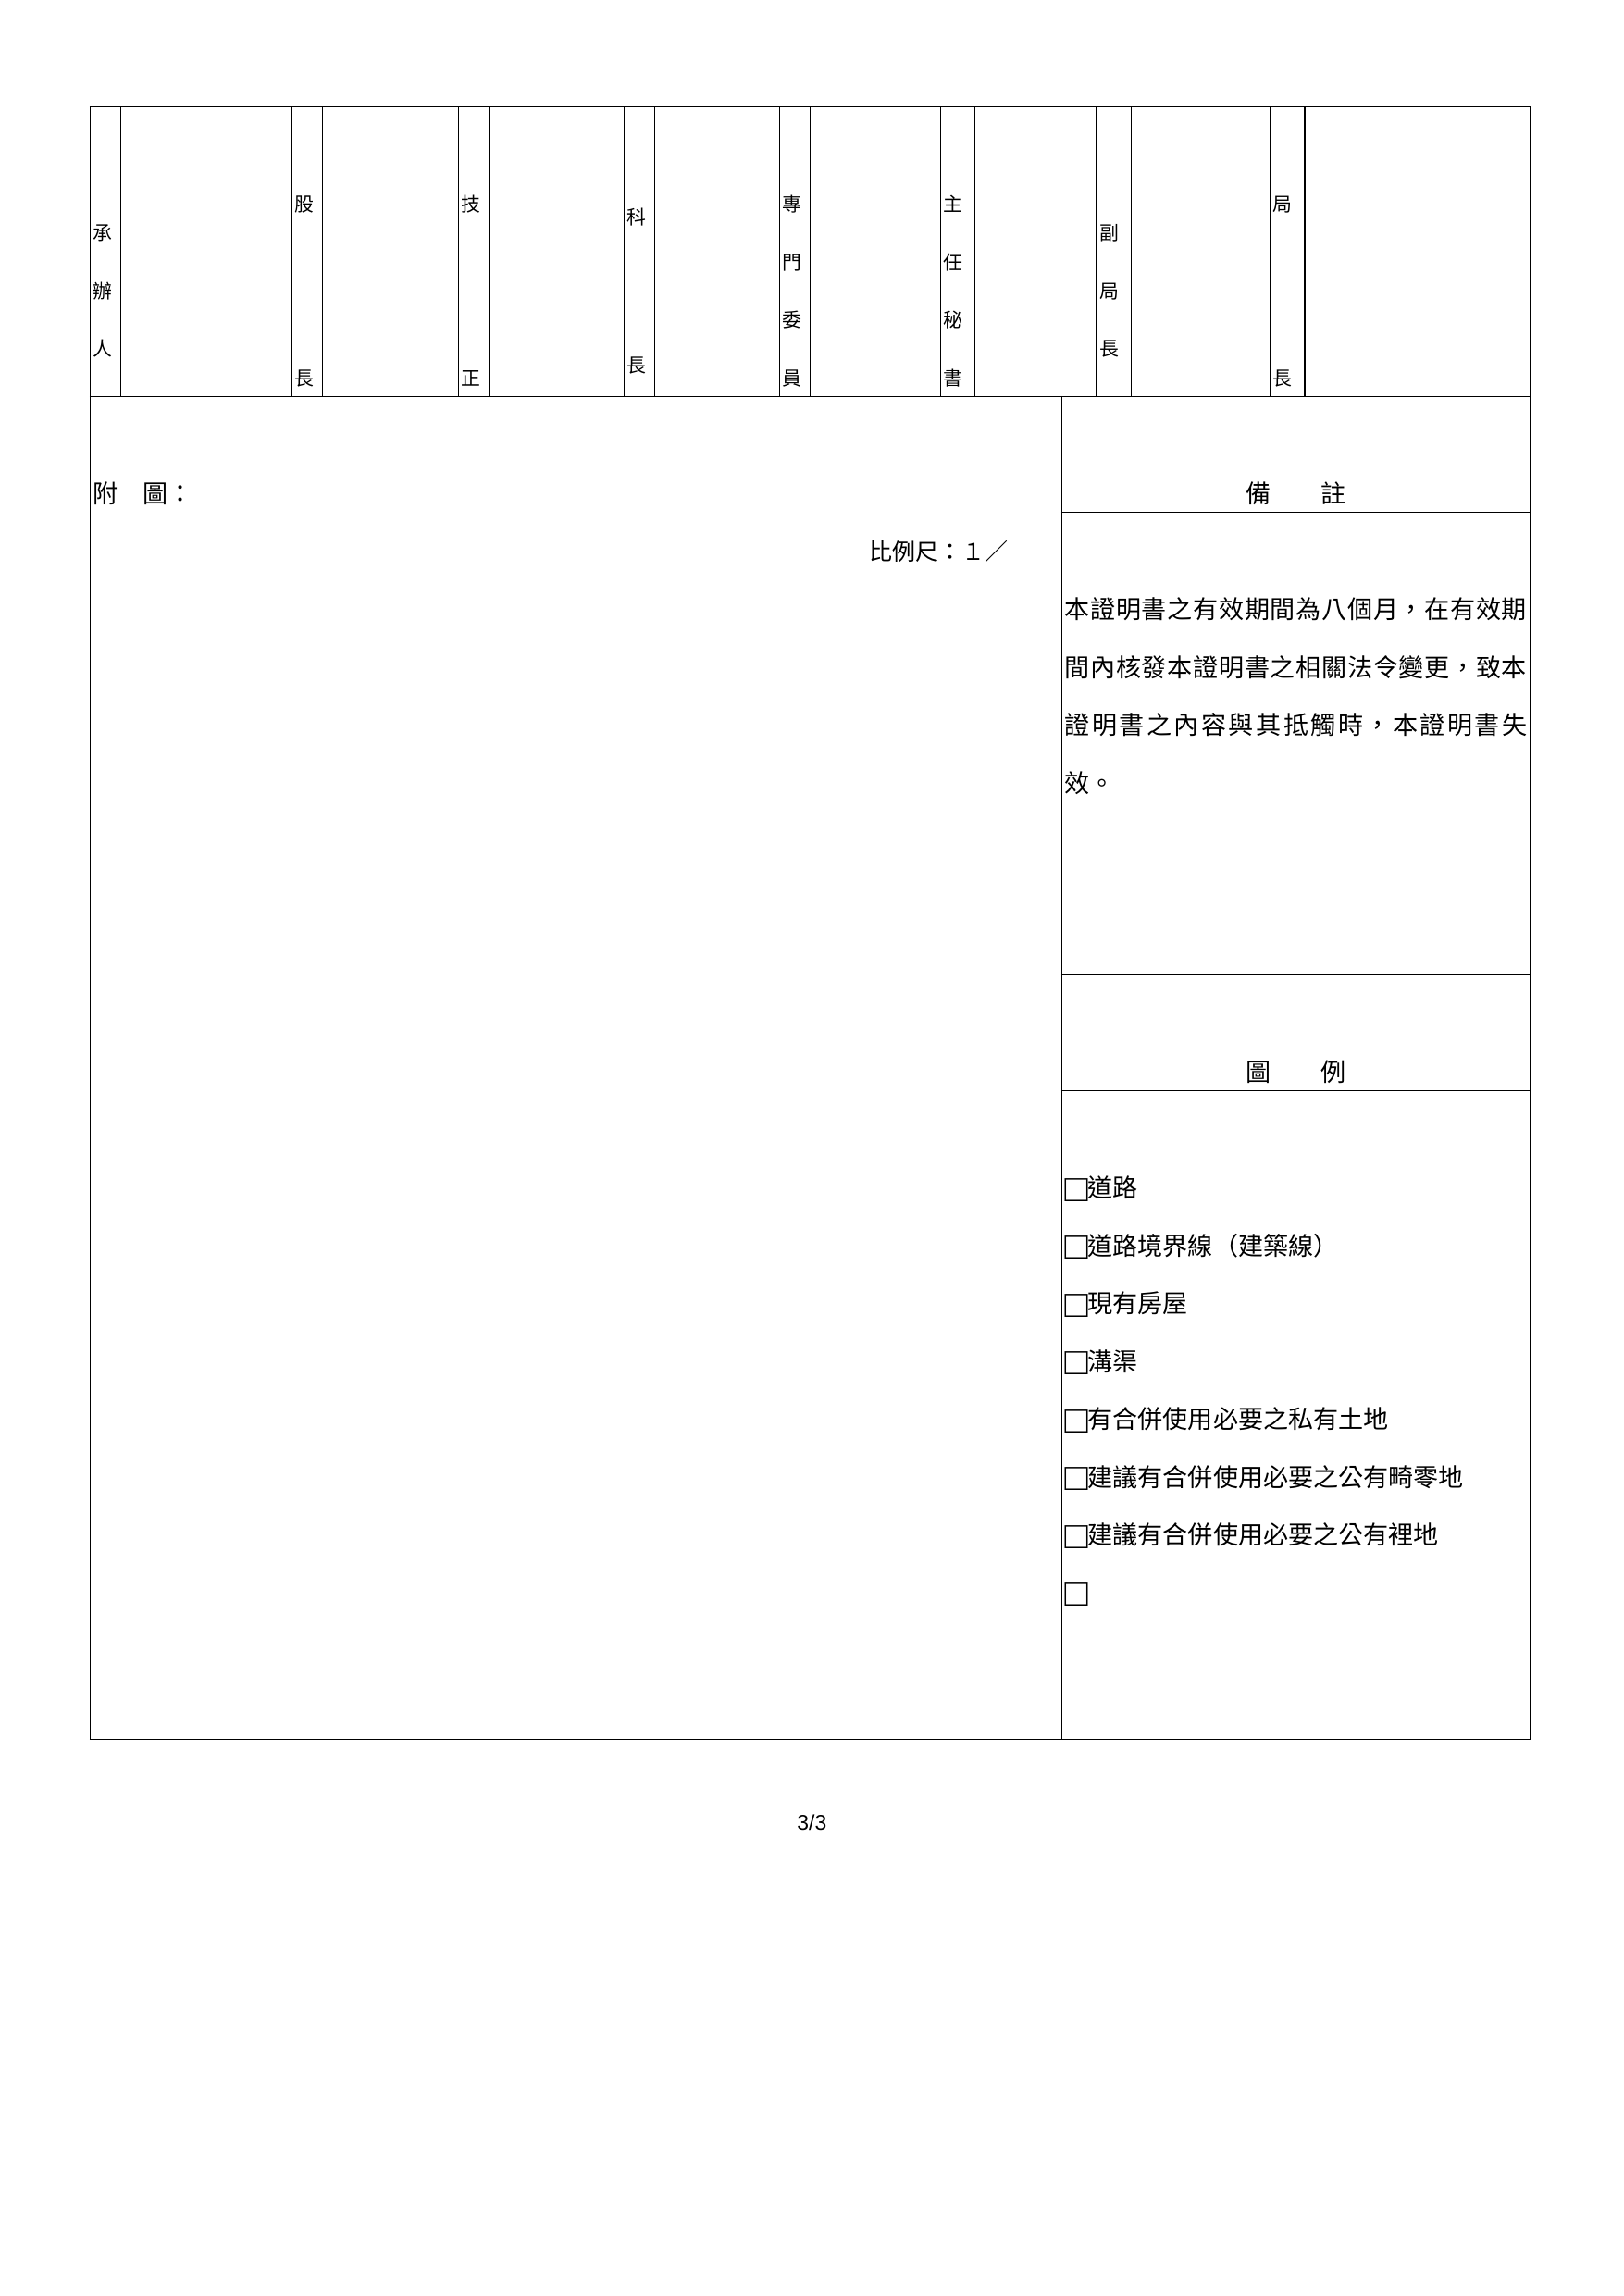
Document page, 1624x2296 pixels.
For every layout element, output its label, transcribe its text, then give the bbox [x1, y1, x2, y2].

table_cell 附 圖： 比例尺：１／ [91, 397, 1061, 1738]
text 3/3 [87, 1784, 1536, 1842]
table_cell [1306, 107, 1530, 396]
table_cell [1132, 107, 1270, 396]
table_cell [975, 107, 1096, 396]
table_cell [490, 107, 624, 396]
table_cell 專門委員 [780, 107, 810, 396]
table_cell [655, 107, 779, 396]
table_cell 備 註 [1062, 397, 1530, 512]
table_cell 圖 例 [1062, 975, 1530, 1090]
table_cell [811, 107, 940, 396]
table_cell [323, 107, 458, 396]
table_cell □道路 □道路境界線（建築線） □現有房屋 □溝渠 □有合併使用必要之私有土地 □建議有合併使用必要之公有畸零地 □建議有合併使用必要之公有裡地 □ [1062, 1091, 1530, 1738]
table_cell 主任秘書 [941, 107, 974, 396]
table_cell 承辦人 [91, 107, 120, 396]
table_cell [121, 107, 291, 396]
table_cell 局 長 [1271, 107, 1304, 396]
table_cell 本證明書之有效期間為八個月，在有效期間內核發本證明書之相關法令變更，致本證明書之內容與其抵觸時，本證明書失效。 [1062, 513, 1530, 974]
table_cell 技 正 [459, 107, 489, 396]
table_cell 科 長 [625, 107, 654, 396]
table_cell 股 長 [292, 107, 322, 396]
table_cell 副局長 [1097, 107, 1131, 396]
